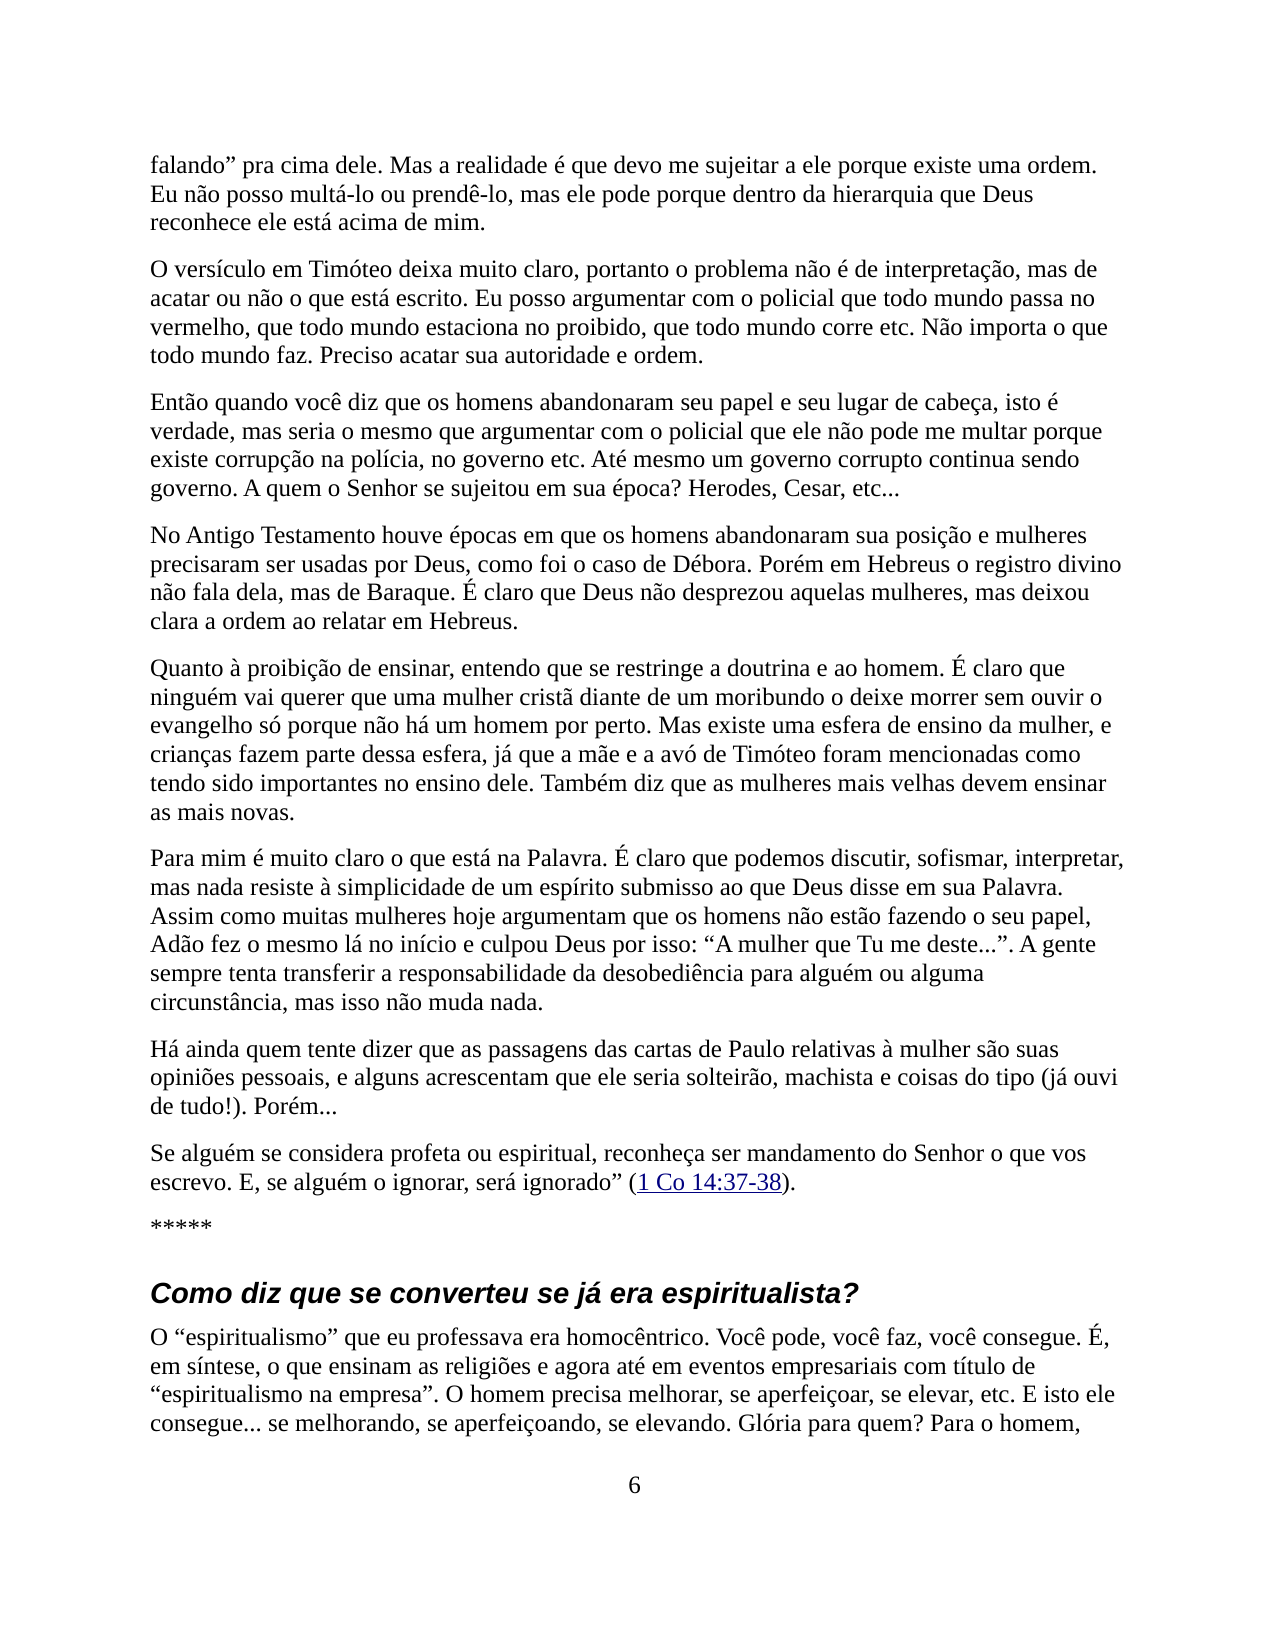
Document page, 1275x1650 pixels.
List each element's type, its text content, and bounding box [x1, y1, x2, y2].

text No Antigo Testamento houve épocas em que os homens abandonaram sua posição e mulheres precisaram ser usadas por Deus, como foi o caso de Débora. Porém em Hebreus o registro divino não fala dela, mas de Baraque. É claro que Deus não desprezou aquelas mulheres, mas deixou clara a ordem ao relatar em Hebreus. [150, 520, 1125, 635]
text O “espiritualismo” que eu professava era homocêntrico. Você pode, você faz, você consegue. É, em síntese, o que ensinam as religiões e agora até em eventos empresariais com título de “espiritualismo na empresa”. O homem precisa melhorar, se aperfeiçoar, se elevar, etc. E isto ele consegue... se melhorando, se aperfeiçoando, se elevando. Glória para quem? Para o homem, [150, 1322, 1125, 1437]
text Se alguém se considera profeta ou espiritual, reconheça ser mandamento do Senhor o que vos escrevo. E, se alguém o ignorar, será ignorado” (1 Co 14:37-38). [150, 1138, 1125, 1195]
text Quanto à proibição de ensinar, entendo que se restringe a doutrina e ao homem. É claro que ninguém vai querer que uma mulher cristã diante de um moribundo o deixe morrer sem ouvir o evangelho só porque não há um homem por perto. Mas existe uma esfera de ensino da mulher, e crianças fazem parte dessa esfera, já que a mãe e a avó de Timóteo foram mencionadas como tendo sido importantes no ensino dele. Também diz que as mulheres mais velhas devem ensinar as mais novas. [150, 653, 1125, 825]
text falando” pra cima dele. Mas a realidade é que devo me sujeitar a ele porque existe uma ordem. Eu não posso multá-lo ou prendê-lo, mas ele pode porque dentro da hierarquia que Deus reconhece ele está acima de mim. [150, 150, 1125, 236]
text Para mim é muito claro o que está na Palavra. É claro que podemos discutir, sofismar, interpretar, mas nada resiste à simplicidade de um espírito submisso ao que Deus disse em sua Palavra. Assim como muitas mulheres hoje argumentam que os homens não estão fazendo o seu papel, Adão fez o mesmo lá no início e culpou Deus por isso: “A mulher que Tu me deste...”. A gente sempre tenta transferir a responsabilidade da desobediência para alguém ou alguma circunstância, mas isso não muda nada. [150, 843, 1125, 1016]
text ***** [150, 1213, 1125, 1242]
subtitle Como diz que se converteu se já era espiritualista? [150, 1276, 1125, 1309]
text O versículo em Timóteo deixa muito claro, portanto o problema não é de interpretação, mas de acatar ou não o que está escrito. Eu posso argumentar com o policial que todo mundo passa no vermelho, que todo mundo estaciona no proibido, que todo mundo corre etc. Não importa o que todo mundo faz. Preciso acatar sua autoridade e ordem. [150, 254, 1125, 369]
text Então quando você diz que os homens abandonaram seu papel e seu lugar de cabeça, isto é verdade, mas seria o mesmo que argumentar com o policial que ele não pode me multar porque existe corrupção na polícia, no governo etc. Até mesmo um governo corrupto continua sendo governo. A quem o Senhor se sujeitou em sua época? Herodes, Cesar, etc... [150, 387, 1125, 502]
text Há ainda quem tente dizer que as passagens das cartas de Paulo relativas à mulher são suas opiniões pessoais, e alguns acrescentam que ele seria solteirão, machista e coisas do tipo (já ouvi de tudo!). Porém... [150, 1034, 1125, 1120]
